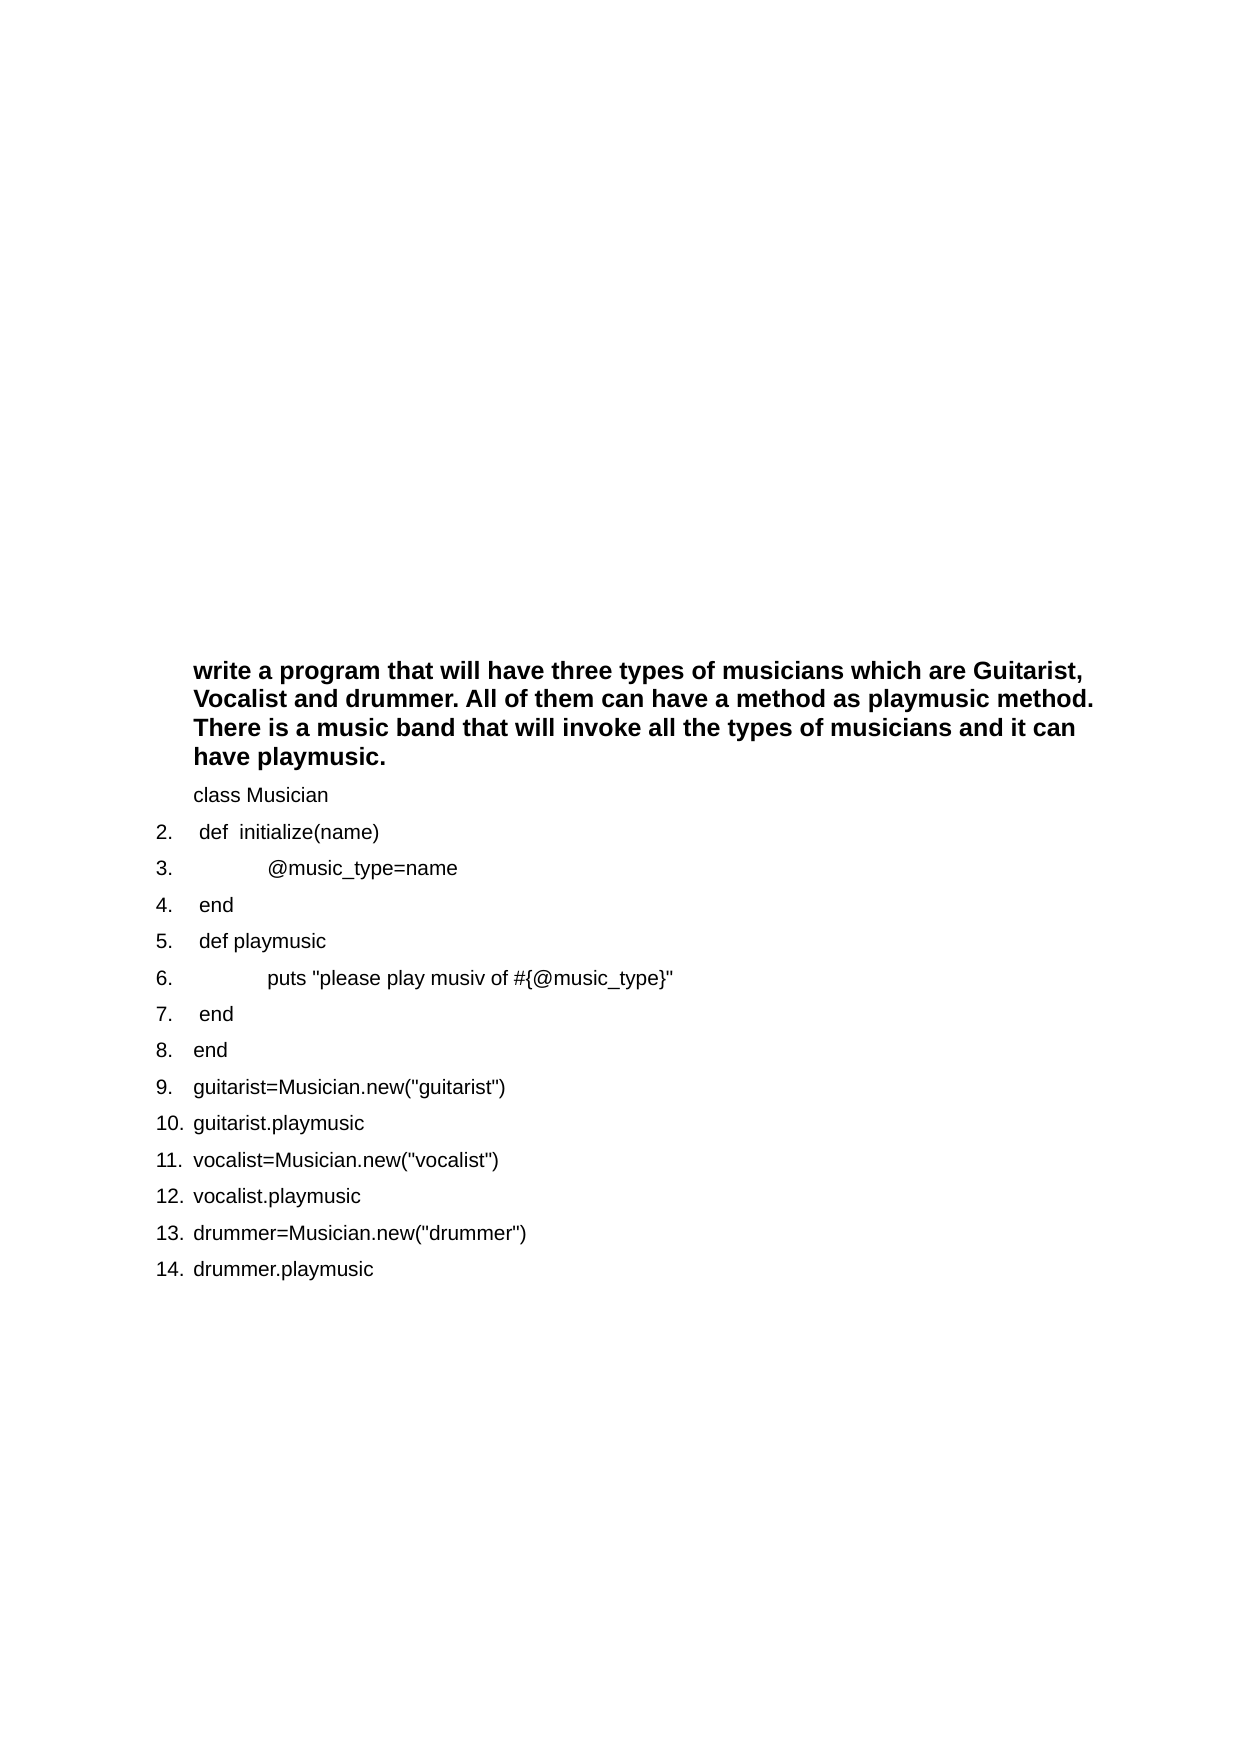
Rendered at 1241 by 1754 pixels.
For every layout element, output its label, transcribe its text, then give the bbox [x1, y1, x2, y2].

list class Musician [156, 783, 1122, 807]
list puts "please play musiv of #{@music_type}" [156, 965, 1122, 989]
list drummer=Musician.new("drummer") [156, 1221, 1122, 1244]
list guitarist=Musician.new("guitarist") [156, 1075, 1122, 1099]
list def playmusic [156, 929, 1122, 953]
list end [156, 1002, 1122, 1026]
list vocalist.playmusic [156, 1184, 1122, 1208]
list @music_type=name [156, 856, 1122, 880]
list end [156, 892, 1122, 916]
list vocalist=Musician.new("vocalist") [156, 1148, 1122, 1172]
list guitarist.playmusic [156, 1111, 1122, 1135]
list end [156, 1038, 1122, 1062]
list def initialize(name) [156, 819, 1122, 843]
list write a program that will have three types of musicians which are Guitarist, Vocalist and drummer. All of them can have a method as playmusic method. There is a music band that will invoke all the types of musicians and it can have playmusic. [156, 656, 1122, 771]
list drummer.playmusic [156, 1257, 1122, 1281]
